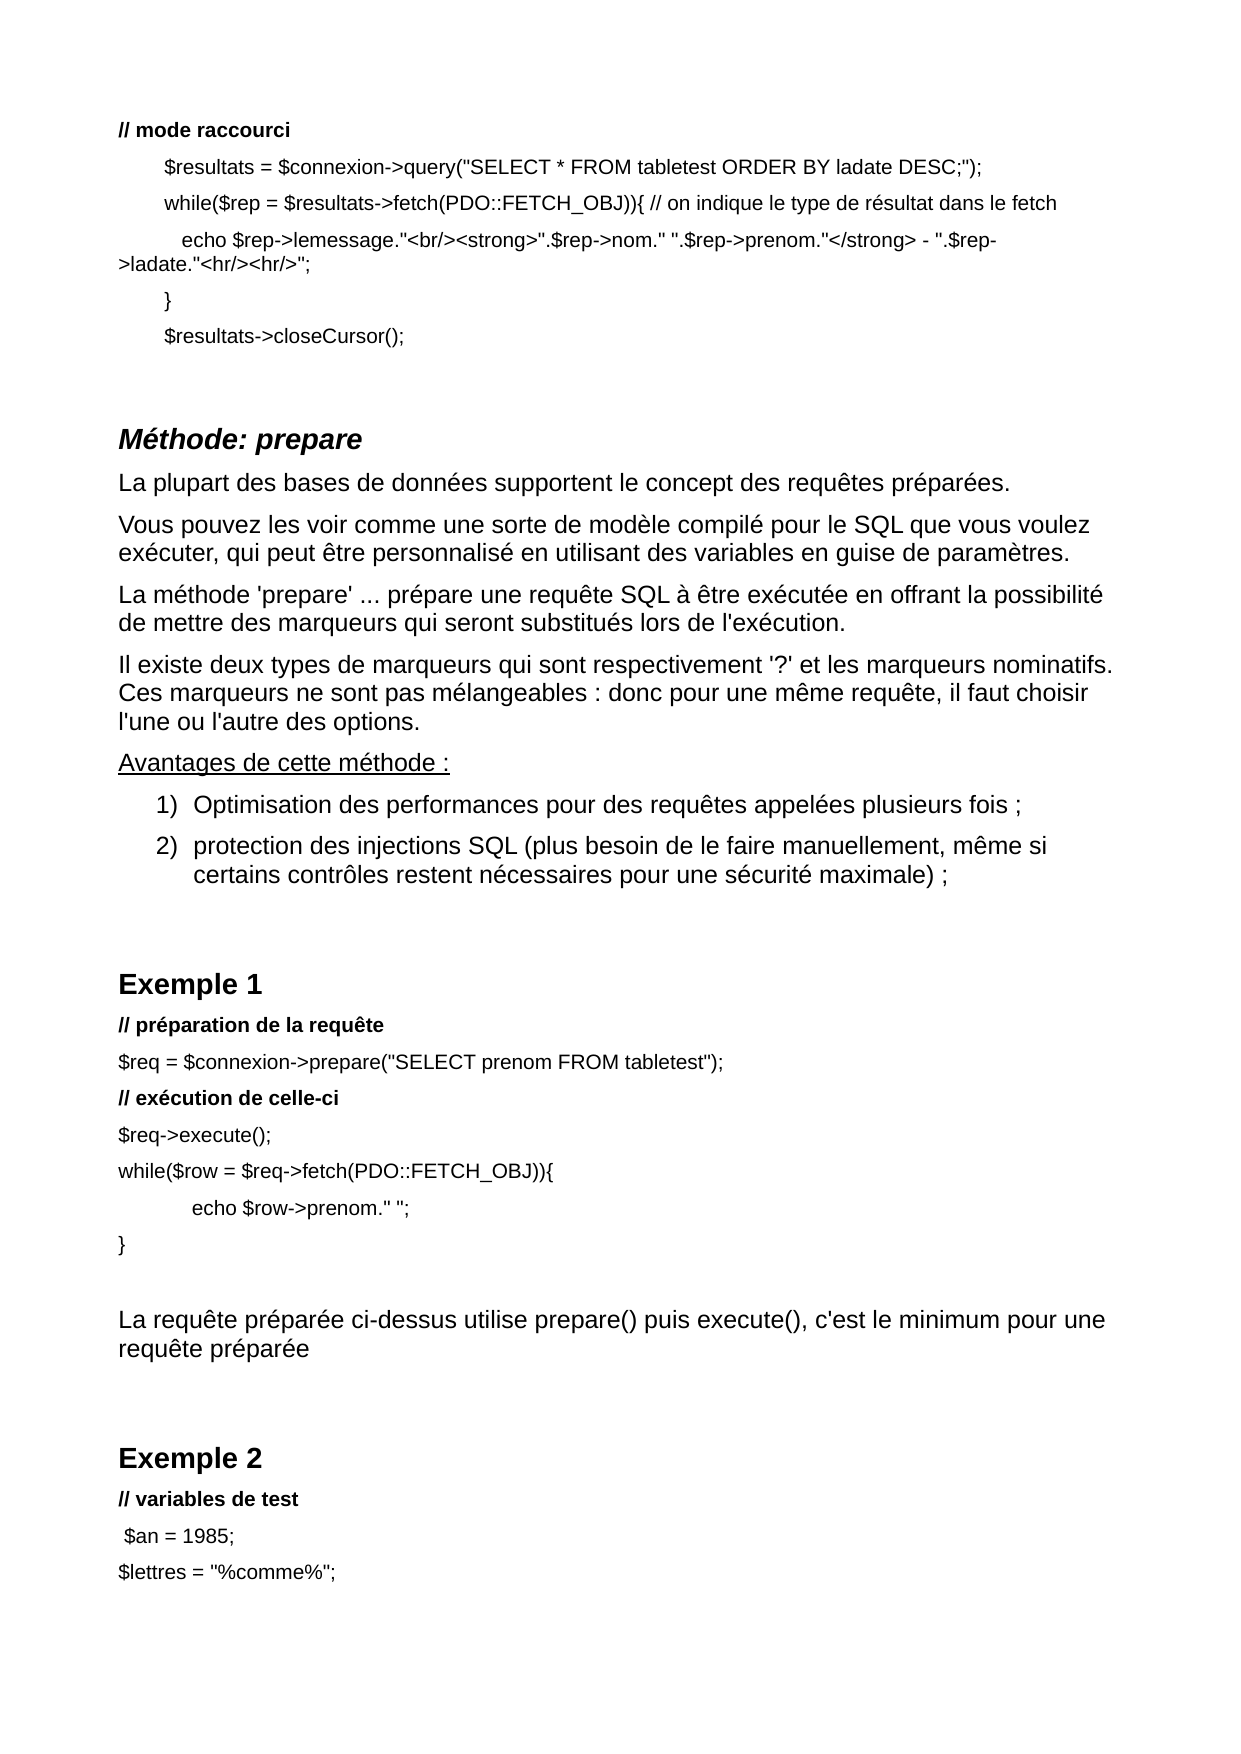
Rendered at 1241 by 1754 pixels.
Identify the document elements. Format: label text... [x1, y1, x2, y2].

text $resultats = $connexion->query("SELECT * FROM tabletest ORDER BY ladate DESC;"); [118, 154, 1122, 178]
text Avantages de cette méthode : [118, 748, 1122, 777]
list Optimisation des performances pour des requêtes appelées plusieurs fois ; [156, 789, 1122, 818]
text $lettres = "%comme%"; [118, 1560, 1122, 1584]
subtitle Exemple 2 [118, 1441, 1122, 1474]
list protection des injections SQL (plus besoin de le faire manuellement, même si certains contrôles restent nécessaires pour une sécurité maximale) ; [156, 831, 1122, 888]
text $an = 1985; [118, 1523, 1122, 1547]
text Il existe deux types de marqueurs qui sont respectivement '?' et les marqueurs nominatifs. Ces marqueurs ne sont pas mélangeables : donc pour une même requête, il faut choisir l'une ou l'autre des options. [118, 649, 1122, 736]
text La plupart des bases de données supportent le concept des requêtes préparées. [118, 468, 1122, 497]
text while($rep = $resultats->fetch(PDO::FETCH_OBJ)){ // on indique le type de résultat dans le fetch [118, 191, 1122, 215]
text // mode raccourci [118, 118, 1122, 142]
text echo $rep->lemessage."<br/><strong>".$rep->nom." ".$rep->prenom."</strong> - ".$rep->ladate."<hr/><hr/>"; [118, 227, 1122, 275]
text $req = $connexion->prepare("SELECT prenom FROM tabletest"); [118, 1049, 1122, 1073]
text echo $row->prenom." "; [118, 1195, 1122, 1219]
text } [118, 1232, 1122, 1256]
text $req->execute(); [118, 1122, 1122, 1146]
text while($row = $req->fetch(PDO::FETCH_OBJ)){ [118, 1159, 1122, 1183]
text // préparation de la requête [118, 1013, 1122, 1037]
subtitle Méthode: prepare [118, 422, 1122, 456]
text } [118, 288, 1122, 312]
subtitle Exemple 1 [118, 967, 1122, 1001]
text // exécution de celle-ci [118, 1086, 1122, 1110]
text Vous pouvez les voir comme une sorte de modèle compilé pour le SQL que vous voulez exécuter, qui peut être personnalisé en utilisant des variables en guise de paramètres. [118, 509, 1122, 567]
text $resultats->closeCursor(); [118, 324, 1122, 348]
text La méthode 'prepare' ... prépare une requête SQL à être exécutée en offrant la possibilité de mettre des marqueurs qui seront substitués lors de l'exécution. [118, 579, 1122, 637]
text La requête préparée ci-dessus utilise prepare() puis execute(), c'est le minimum pour une requête préparée [118, 1305, 1122, 1362]
text // variables de test [118, 1487, 1122, 1511]
